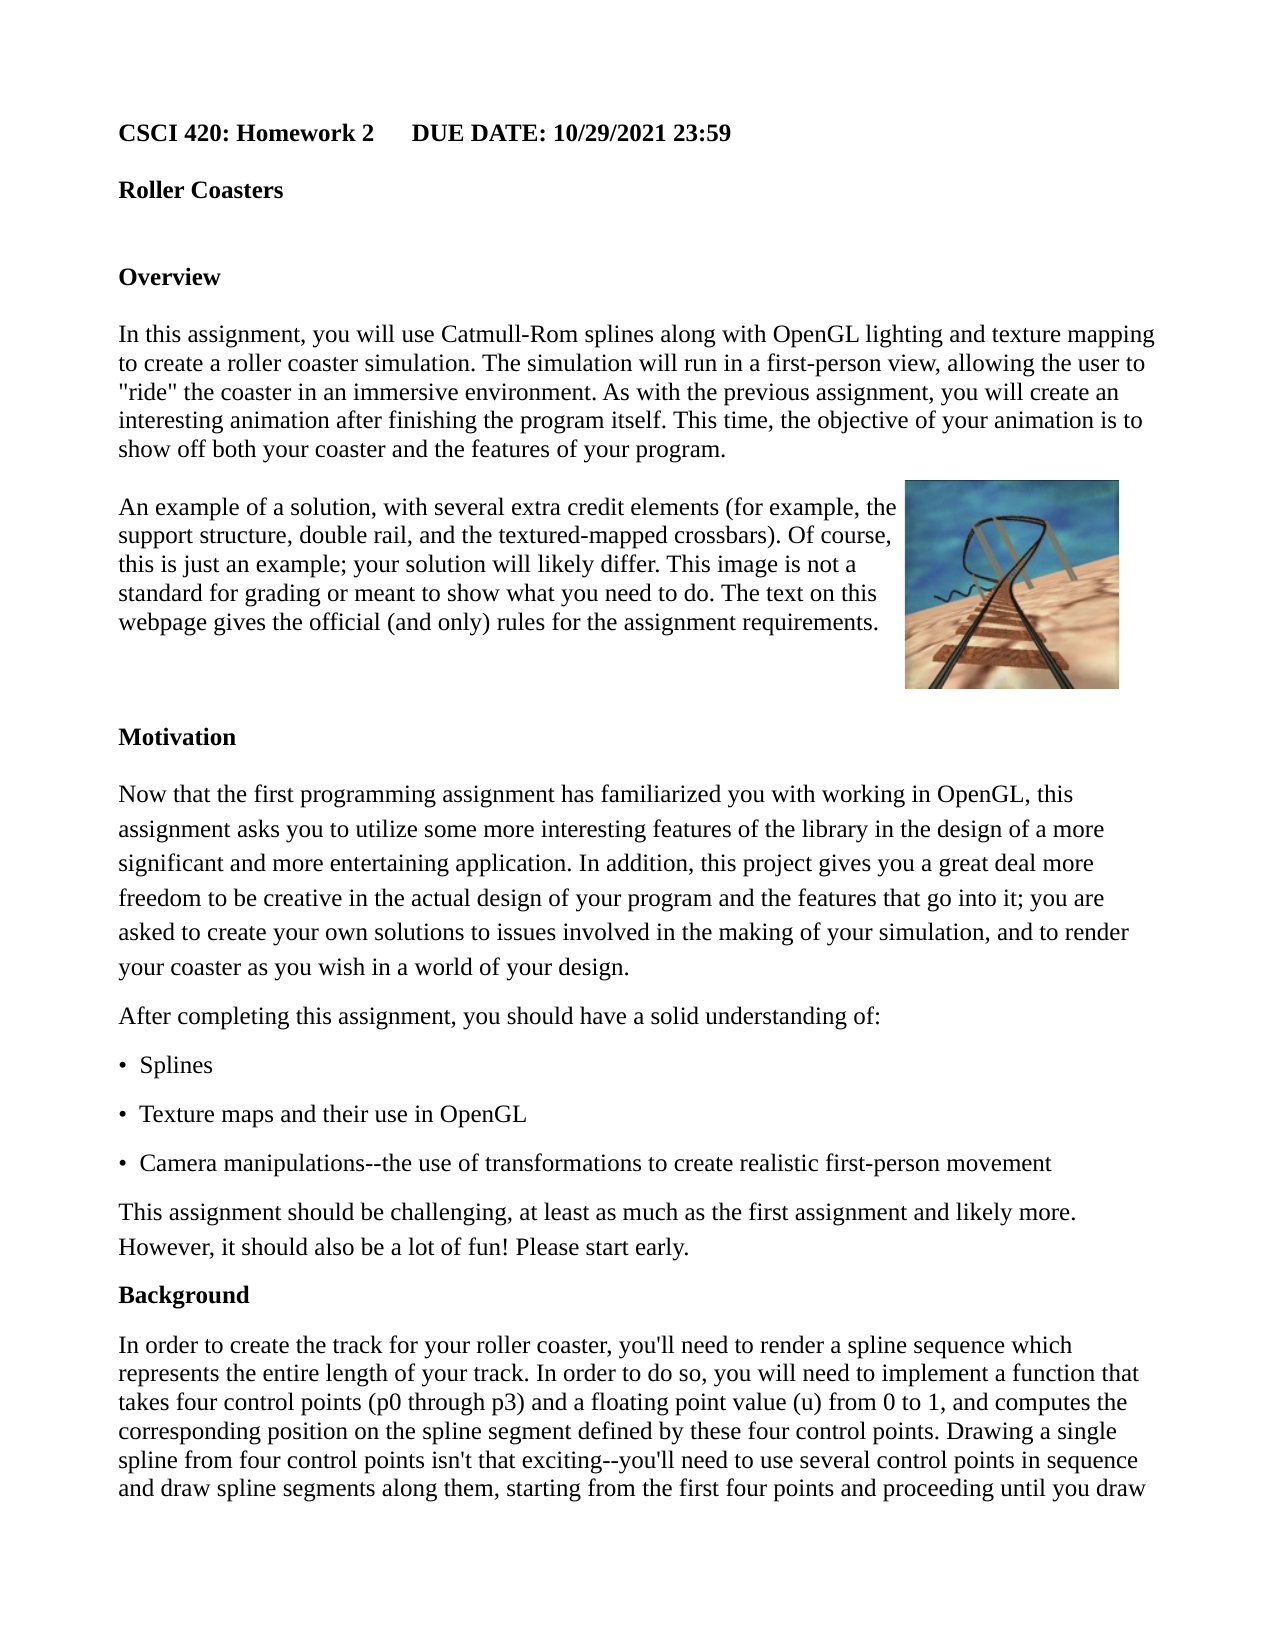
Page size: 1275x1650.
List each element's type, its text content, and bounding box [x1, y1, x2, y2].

text Overview [118, 262, 1157, 291]
text • Splines [118, 1050, 1157, 1079]
text Now that the first programming assignment has familiarized you with working in OpenGL, this assignment asks you to utilize some more interesting features of the library in the design of a more significant and more entertaining application. In addition, this project gives you a great deal more freedom to be creative in the actual design of your program and the features that go into it; you are asked to create your own solutions to issues involved in the making of your simulation, and to render your coaster as you wish in a world of your design. [118, 779, 1157, 981]
text Background [118, 1281, 1157, 1309]
text In this assignment, you will use Catmull-Rom splines along with OpenGL lighting and texture mapping to create a roller coaster simulation. The simulation will run in a first-person view, allowing the user to "ride" the coaster in an immersive environment. As with the previous assignment, you will create an interesting animation after finishing the program itself. This time, the objective of your animation is to show off both your coaster and the features of your program. [118, 319, 1157, 463]
text • Texture maps and their use in OpenGL [118, 1099, 1157, 1128]
text CSCI 420: Homework 2 DUE DATE: 10/29/2021 23:59 [118, 118, 1157, 147]
text After completing this assignment, you should have a solid understanding of: [118, 1001, 1157, 1029]
text An example of a solution, with several extra credit elements (for example, the support structure, double rail, and the textured-mapped crossbars). Of course, this is just an example; your solution will likely differ. This image is not a standard for grading or meant to show what you need to do. The text on this webpage gives the official (and only) rules for the assignment requirements. [118, 492, 904, 636]
text This assignment should be challenging, at least as much as the first assignment and likely more. However, it should also be a lot of fun! Please start early. [118, 1197, 1157, 1260]
text Motivation [118, 722, 1157, 751]
text Roller Coasters [118, 176, 1157, 204]
text In order to create the track for your roller coaster, you'll need to render a spline sequence which represents the entire length of your track. In order to do so, you will need to implement a function that takes four control points (p0 through p3) and a floating point value (u) from 0 to 1, and computes the corresponding position on the spline segment defined by these four control points. Drawing a single spline from four control points isn't that exciting--you'll need to use several control points in sequence and draw spline segments along them, starting from the first four points and proceeding until you draw [118, 1330, 1157, 1502]
text • Camera manipulations--the use of transformations to create realistic first-person movement [118, 1148, 1157, 1177]
picture [904, 480, 1119, 689]
